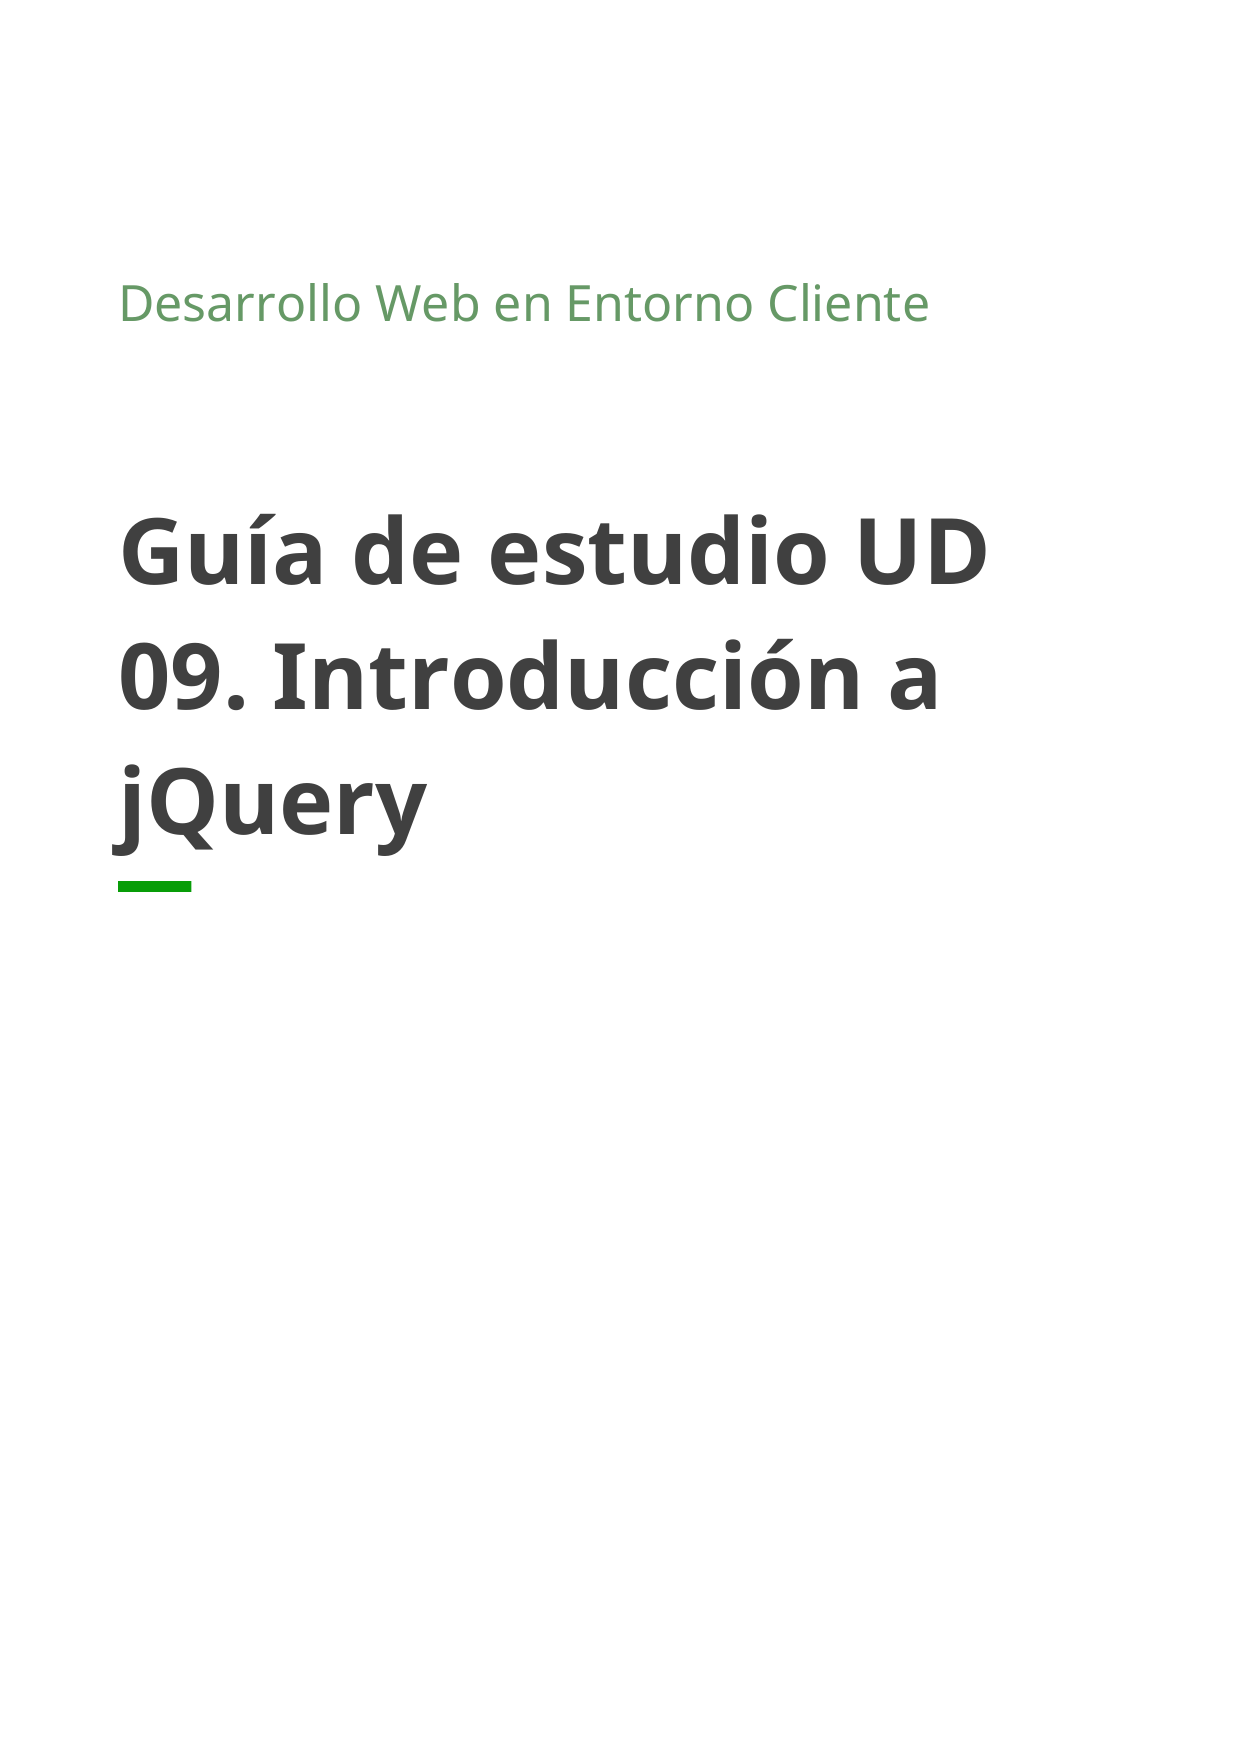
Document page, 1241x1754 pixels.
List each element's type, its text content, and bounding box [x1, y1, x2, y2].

title Guía de estudio UD 09. Introducción a jQuery [118, 486, 1122, 861]
title Desarrollo Web en Entorno Cliente [118, 268, 1122, 336]
picture [118, 881, 192, 892]
